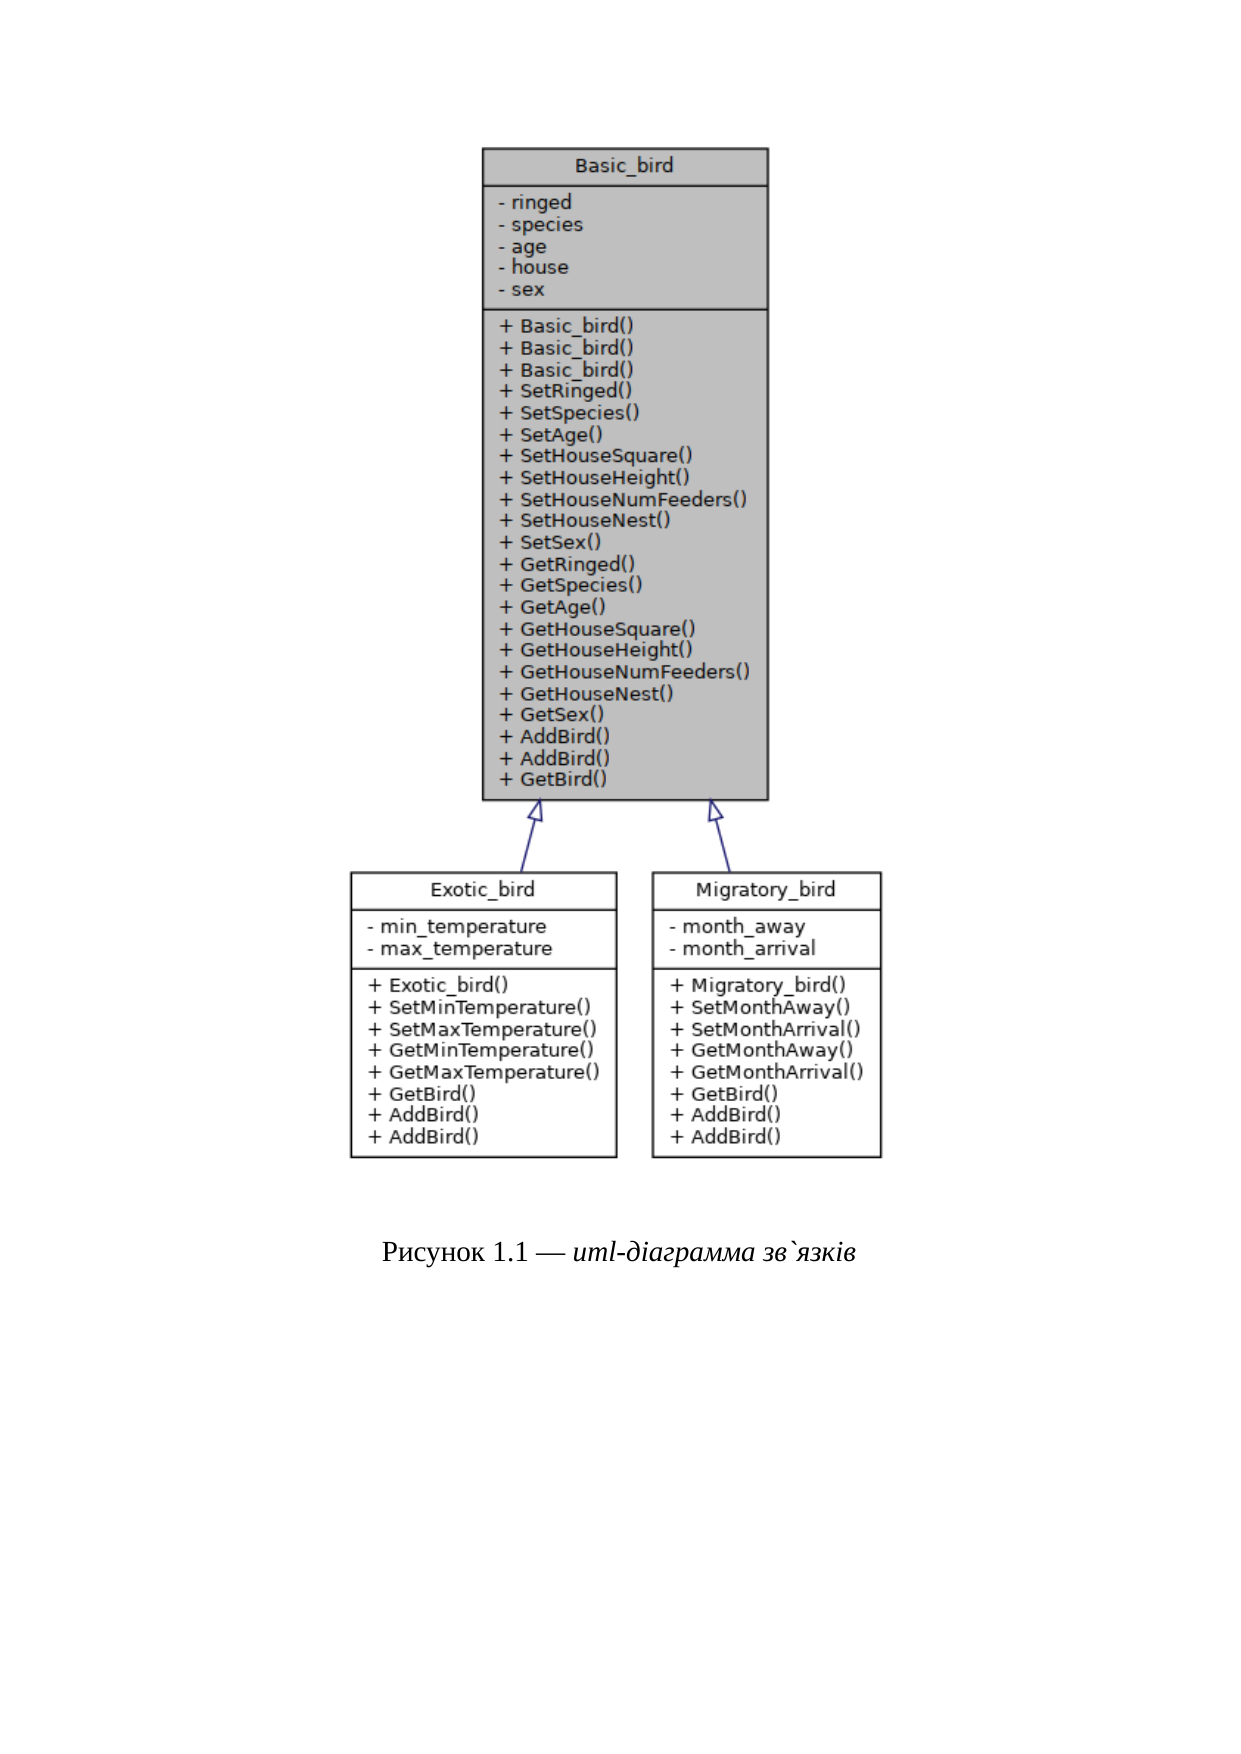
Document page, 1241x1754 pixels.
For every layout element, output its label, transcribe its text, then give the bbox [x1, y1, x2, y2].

text Рисунок 1.1 — uml-діаграмма зв`язків [118, 1234, 1122, 1267]
picture [323, 118, 917, 1179]
